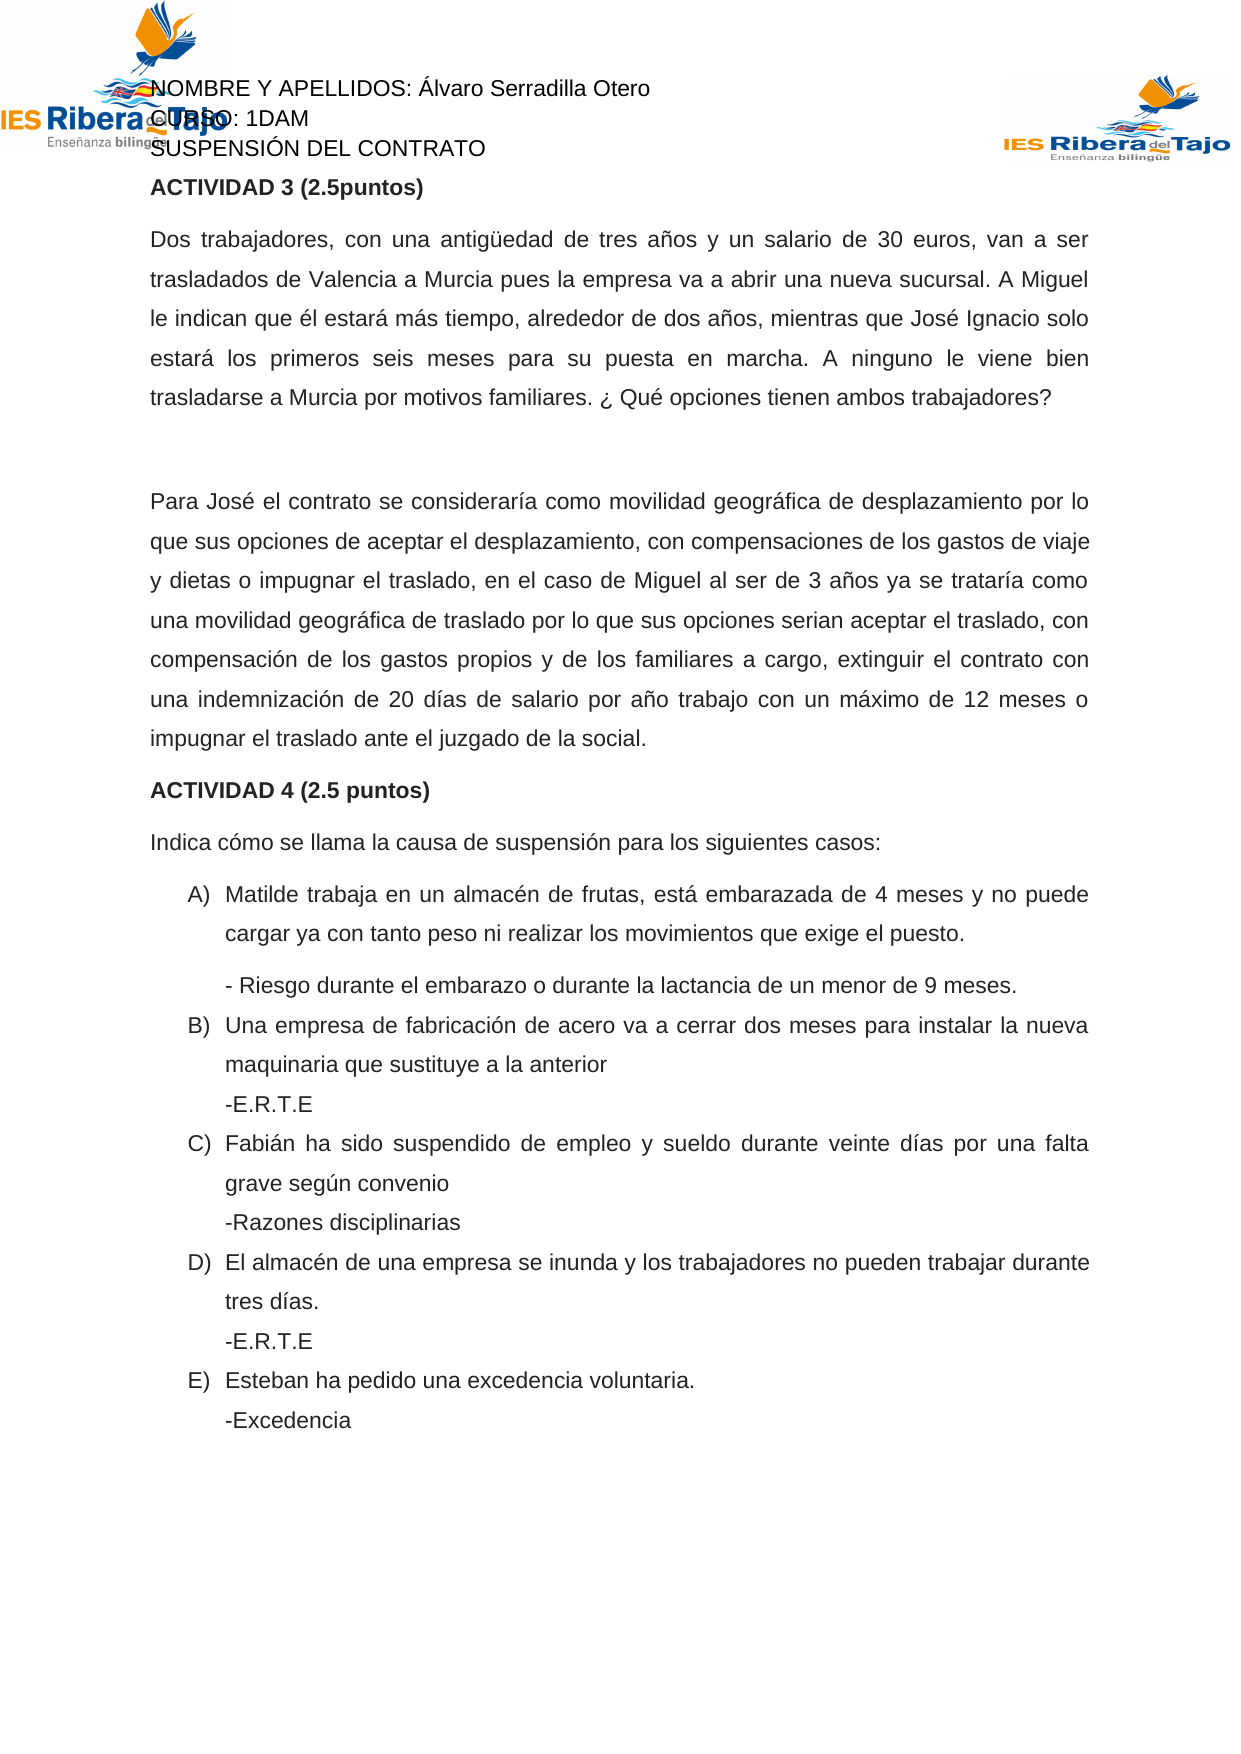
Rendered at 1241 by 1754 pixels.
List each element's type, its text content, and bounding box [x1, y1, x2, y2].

list El almacén de una empresa se inunda y los trabajadores no pueden trabajar durante tres días. [187, 1249, 1090, 1314]
picture [201, 142, 209, 148]
list -Excedencia [187, 1407, 1090, 1433]
text ACTIVIDAD 4 (2.5 puntos) [150, 777, 1090, 803]
list Esteban ha pedido una excedencia voluntaria. [187, 1367, 1090, 1393]
text Indica cómo se llama la causa de suspensión para los siguientes casos: [150, 829, 1090, 855]
picture [1003, 75, 1232, 162]
list Fabián ha sido suspendido de empleo y sueldo durante veinte días por una falta grave según convenio [187, 1130, 1090, 1196]
list -Razones disciplinarias [187, 1209, 1090, 1236]
list Una empresa de fabricación de acero va a cerrar dos meses para instalar la nueva maquinaria que sustituye a la anterior [187, 1012, 1090, 1078]
picture [217, 112, 229, 124]
list Matilde trabaja en un almacén de frutas, está embarazada de 4 meses y no puede cargar ya con tanto peso ni realizar los movimientos que exige el puesto. [187, 881, 1090, 947]
text - Riesgo durante el embarazo o durante la lactancia de un menor de 9 meses. [187, 972, 1090, 999]
list -E.R.T.E [187, 1091, 1090, 1117]
list -E.R.T.E [187, 1328, 1090, 1354]
text Dos trabajadores, con una antigüedad de tres años y un salario de 30 euros, van a ser trasladados de Valencia a Murcia pues la empresa va a abrir una nueva sucursal. A Miguel le indican que él estará más tiempo, alrededor de dos años, mientras que José Ignacio solo estará los primeros seis meses para su puesta en marcha. A ninguno le viene bien trasladarse a Murcia por motivos familiares. ¿ Qué opciones tienen ambos trabajadores? [150, 226, 1090, 411]
text Para José el contrato se consideraría como movilidad geográfica de desplazamiento por lo que sus opciones de aceptar el desplazamiento, con compensaciones de los gastos de viaje y dietas o impugnar el traslado, en el caso de Miguel al ser de 3 años ya se trataría como una movilidad geográfica de traslado por lo que sus opciones serian aceptar el traslado, con compensación de los gastos propios y de los familiares a cargo, extinguir el contrato con una indemnización de 20 días de salario por año trabajo con un máximo de 12 meses o impugnar el traslado ante el juzgado de la social. [150, 488, 1090, 751]
picture [0, 0, 229, 150]
picture [222, 82, 229, 88]
text ACTIVIDAD 3 (2.5puntos) [150, 174, 1090, 201]
